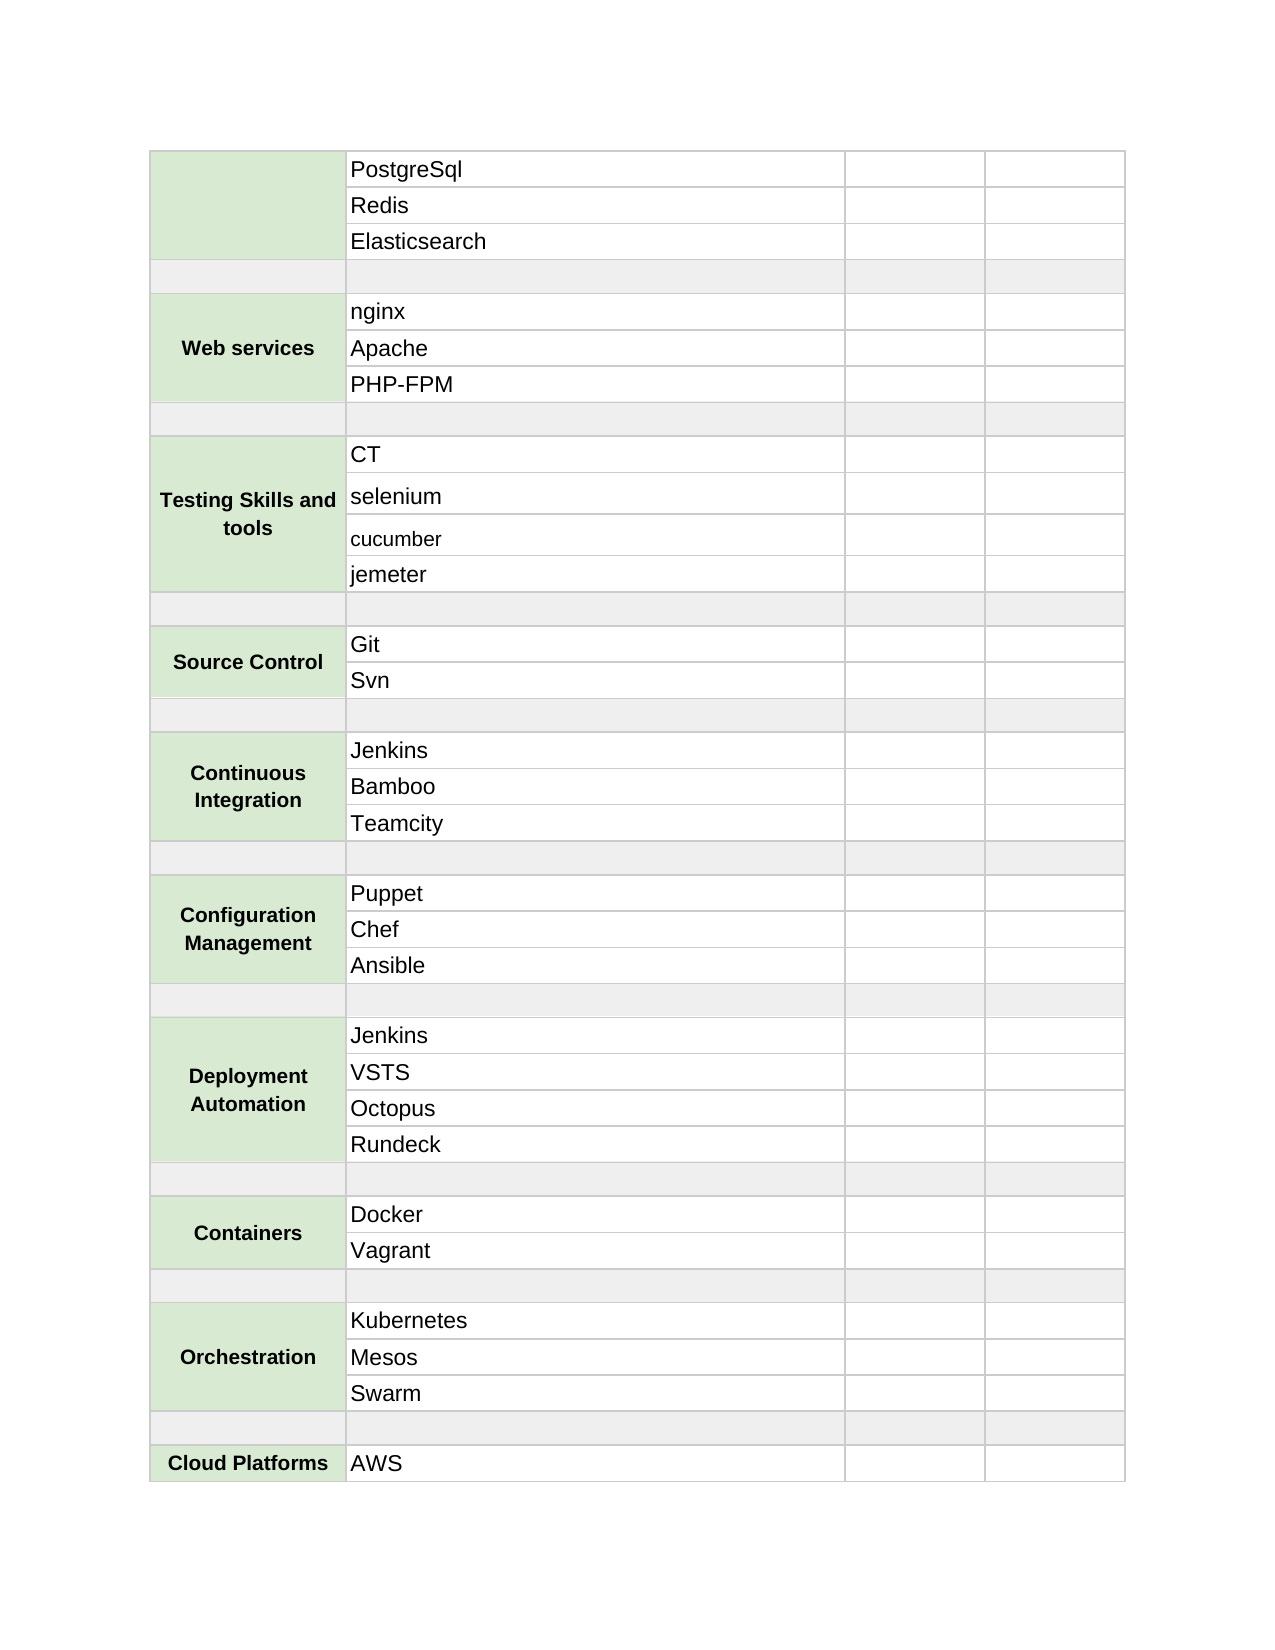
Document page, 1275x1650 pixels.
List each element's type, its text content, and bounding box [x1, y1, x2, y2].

table_cell [846, 367, 984, 401]
table_cell Git [347, 627, 844, 661]
table_cell [846, 733, 984, 767]
table_cell Continuous Integration [151, 733, 345, 840]
table_cell [846, 331, 984, 365]
table_cell Testing Skills and tools [151, 437, 345, 591]
table_cell [846, 473, 984, 513]
table_cell Configuration Management [151, 876, 345, 983]
table_cell [986, 224, 1124, 259]
table_cell [986, 403, 1124, 435]
table_cell AWS [347, 1446, 844, 1481]
table_cell [846, 152, 984, 186]
table_cell [846, 1412, 984, 1444]
table_cell Redis [347, 188, 844, 222]
table_cell [846, 1163, 984, 1195]
table_cell Deployment Automation [151, 1018, 345, 1161]
table_cell Kubernetes [347, 1303, 844, 1338]
table_cell [986, 437, 1124, 471]
table_cell [846, 1054, 984, 1089]
table_cell selenium [347, 473, 844, 513]
table_cell [846, 1376, 984, 1410]
table_cell [347, 699, 844, 731]
table_cell [986, 331, 1124, 365]
table_cell Svn [347, 663, 844, 697]
table_cell [986, 1163, 1124, 1195]
table_cell [846, 1303, 984, 1338]
table_cell [986, 1091, 1124, 1125]
table_cell [151, 260, 345, 293]
table_cell [846, 1127, 984, 1161]
table_cell [846, 805, 984, 840]
table_cell Containers [151, 1197, 345, 1268]
table_cell [846, 912, 984, 946]
table_cell Mesos [347, 1340, 844, 1374]
table_cell [986, 1018, 1124, 1053]
table_cell [846, 556, 984, 591]
table_cell [846, 260, 984, 293]
table_cell [151, 593, 345, 625]
table_cell [151, 403, 345, 435]
table_cell PostgreSql [347, 152, 844, 186]
table_cell [986, 842, 1124, 874]
table_cell [986, 1197, 1124, 1232]
table_cell [151, 1412, 345, 1444]
table_cell Jenkins [347, 1018, 844, 1053]
table_cell [986, 733, 1124, 767]
table_cell [151, 699, 345, 731]
table_cell [986, 1340, 1124, 1374]
table_cell [846, 663, 984, 697]
table_cell [846, 593, 984, 625]
table_cell Web services [151, 294, 345, 401]
table_cell [151, 984, 345, 1016]
table_cell [986, 699, 1124, 731]
table_cell [347, 260, 844, 293]
table_cell [986, 1446, 1124, 1481]
table_cell [986, 1054, 1124, 1089]
table_cell Apache [347, 331, 844, 365]
table_cell [347, 1270, 844, 1302]
table_cell [347, 593, 844, 625]
table_cell [846, 984, 984, 1016]
table_cell [347, 1412, 844, 1444]
table_cell [151, 1163, 345, 1195]
table_cell [846, 1270, 984, 1302]
table_cell [846, 294, 984, 329]
table_cell [986, 188, 1124, 222]
table_cell [986, 1412, 1124, 1444]
table_cell [846, 1446, 984, 1481]
table_cell [986, 1270, 1124, 1302]
table_cell Swarm [347, 1376, 844, 1410]
table_cell [986, 152, 1124, 186]
table_cell Elasticsearch [347, 224, 844, 259]
table_cell jemeter [347, 556, 844, 591]
table_cell [846, 948, 984, 983]
table_cell [846, 224, 984, 259]
table_cell Chef [347, 912, 844, 946]
table_cell [986, 473, 1124, 513]
table_cell Rundeck [347, 1127, 844, 1161]
table_cell [846, 769, 984, 804]
table_cell [846, 1197, 984, 1232]
table_cell [986, 556, 1124, 591]
table_cell [846, 1233, 984, 1268]
table_cell [986, 627, 1124, 661]
table_cell [347, 1163, 844, 1195]
table_cell [846, 403, 984, 435]
table_cell Teamcity [347, 805, 844, 840]
table_cell Vagrant [347, 1233, 844, 1268]
table_cell Jenkins [347, 733, 844, 767]
table_cell [986, 515, 1124, 555]
table_cell [846, 1018, 984, 1053]
table_cell Docker [347, 1197, 844, 1232]
table_cell [151, 842, 345, 874]
table_cell [986, 769, 1124, 804]
table_cell [986, 912, 1124, 946]
table_cell [986, 1233, 1124, 1268]
table_cell [986, 260, 1124, 293]
table_cell [846, 627, 984, 661]
table_cell [846, 1091, 984, 1125]
table_cell Source Control [151, 627, 345, 697]
table_cell PHP-FPM [347, 367, 844, 401]
table_cell VSTS [347, 1054, 844, 1089]
table_cell [846, 876, 984, 910]
table_cell [846, 1340, 984, 1374]
table_cell [846, 842, 984, 874]
table_cell CT [347, 437, 844, 471]
table_cell [986, 948, 1124, 983]
table_cell [151, 1270, 345, 1302]
table_cell [846, 188, 984, 222]
table_cell [347, 403, 844, 435]
table_cell [986, 984, 1124, 1016]
table_cell [986, 367, 1124, 401]
table_cell Orchestration [151, 1303, 345, 1410]
table_cell Ansible [347, 948, 844, 983]
table_cell Bamboo [347, 769, 844, 804]
table_cell Puppet [347, 876, 844, 910]
table_cell nginx [347, 294, 844, 329]
table_cell [151, 152, 345, 259]
table_cell [986, 805, 1124, 840]
table_cell [986, 1303, 1124, 1338]
table_cell [846, 699, 984, 731]
table_cell [986, 663, 1124, 697]
table_cell [347, 842, 844, 874]
table_cell [986, 1127, 1124, 1161]
table_cell Octopus [347, 1091, 844, 1125]
table_cell [986, 876, 1124, 910]
table_cell [986, 294, 1124, 329]
table_cell [986, 593, 1124, 625]
table_cell [986, 1376, 1124, 1410]
table_cell [347, 984, 844, 1016]
table_cell [846, 437, 984, 471]
table_cell [846, 515, 984, 555]
table_cell Cloud Platforms [151, 1446, 345, 1481]
table_cell cucumber [347, 515, 844, 555]
